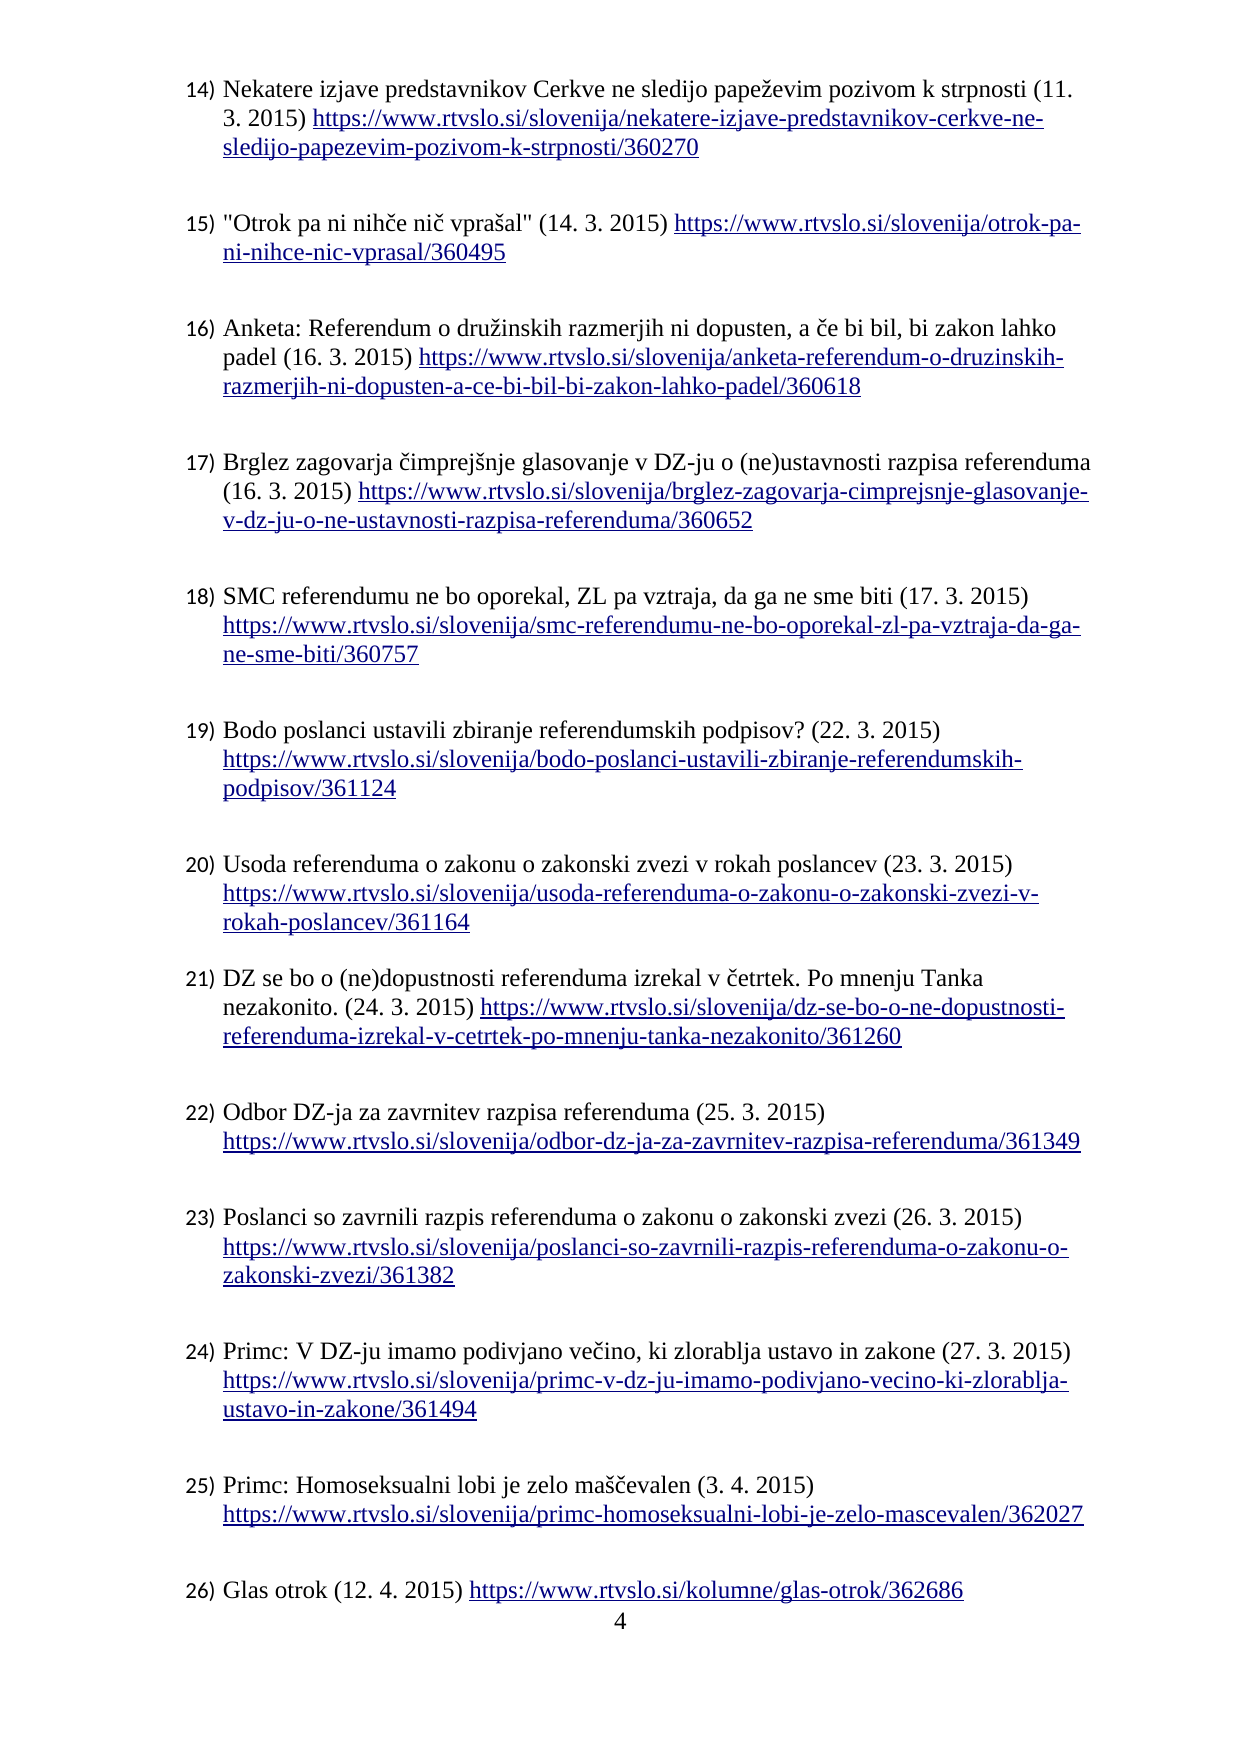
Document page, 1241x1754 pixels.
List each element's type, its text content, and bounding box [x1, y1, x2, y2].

list Bodo poslanci ustavili zbiranje referendumskih podpisov? (22. 3. 2015) https://www.rtvslo.si/slovenija/bodo-poslanci-ustavili-zbiranje-referendumskih-podpisov/361124 [185, 715, 1093, 801]
list Odbor DZ-ja za zavrnitev razpisa referenduma (25. 3. 2015) https://www.rtvslo.si/slovenija/odbor-dz-ja-za-zavrnitev-razpisa-referenduma/361349 [185, 1097, 1093, 1155]
list Nekatere izjave predstavnikov Cerkve ne sledijo papeževim pozivom k strpnosti (11. 3. 2015) https://www.rtvslo.si/slovenija/nekatere-izjave-predstavnikov-cerkve-ne-sledijo-papezevim-pozivom-k-strpnosti/360270 [185, 74, 1093, 160]
list "Otrok pa ni nihče nič vprašal" (14. 3. 2015) https://www.rtvslo.si/slovenija/otrok-pa-ni-nihce-nic-vprasal/360495 [185, 208, 1093, 266]
list Primc: Homoseksualni lobi je zelo maščevalen (3. 4. 2015) https://www.rtvslo.si/slovenija/primc-homoseksualni-lobi-je-zelo-mascevalen/362027 [185, 1470, 1093, 1528]
list Poslanci so zavrnili razpis referenduma o zakonu o zakonski zvezi (26. 3. 2015) https://www.rtvslo.si/slovenija/poslanci-so-zavrnili-razpis-referenduma-o-zakonu-o-zakonski-zvezi/361382 [185, 1202, 1093, 1289]
list Glas otrok (12. 4. 2015) https://www.rtvslo.si/kolumne/glas-otrok/362686 [185, 1575, 1093, 1604]
list Brglez zagovarja čimprejšnje glasovanje v DZ-ju o (ne)ustavnosti razpisa referenduma (16. 3. 2015) https://www.rtvslo.si/slovenija/brglez-zagovarja-cimprejsnje-glasovanje-v-dz-ju-o-ne-ustavnosti-razpisa-referenduma/360652 [185, 447, 1093, 533]
list Primc: V DZ-ju imamo podivjano večino, ki zlorablja ustavo in zakone (27. 3. 2015) https://www.rtvslo.si/slovenija/primc-v-dz-ju-imamo-podivjano-vecino-ki-zlorablja-ustavo-in-zakone/361494 [185, 1336, 1093, 1423]
list DZ se bo o (ne)dopustnosti referenduma izrekal v četrtek. Po mnenju Tanka nezakonito. (24. 3. 2015) https://www.rtvslo.si/slovenija/dz-se-bo-o-ne-dopustnosti-referenduma-izrekal-v-cetrtek-po-mnenju-tanka-nezakonito/361260 [185, 963, 1093, 1050]
list Anketa: Referendum o družinskih razmerjih ni dopusten, a če bi bil, bi zakon lahko padel (16. 3. 2015) https://www.rtvslo.si/slovenija/anketa-referendum-o-druzinskih-razmerjih-ni-dopusten-a-ce-bi-bil-bi-zakon-lahko-padel/360618 [185, 313, 1093, 399]
list SMC referendumu ne bo oporekal, ZL pa vztraja, da ga ne sme biti (17. 3. 2015) https://www.rtvslo.si/slovenija/smc-referendumu-ne-bo-oporekal-zl-pa-vztraja-da-ga-ne-sme-biti/360757 [185, 581, 1093, 667]
list Usoda referenduma o zakonu o zakonski zvezi v rokah poslancev (23. 3. 2015) https://www.rtvslo.si/slovenija/usoda-referenduma-o-zakonu-o-zakonski-zvezi-v-rokah-poslancev/361164 [185, 849, 1093, 935]
